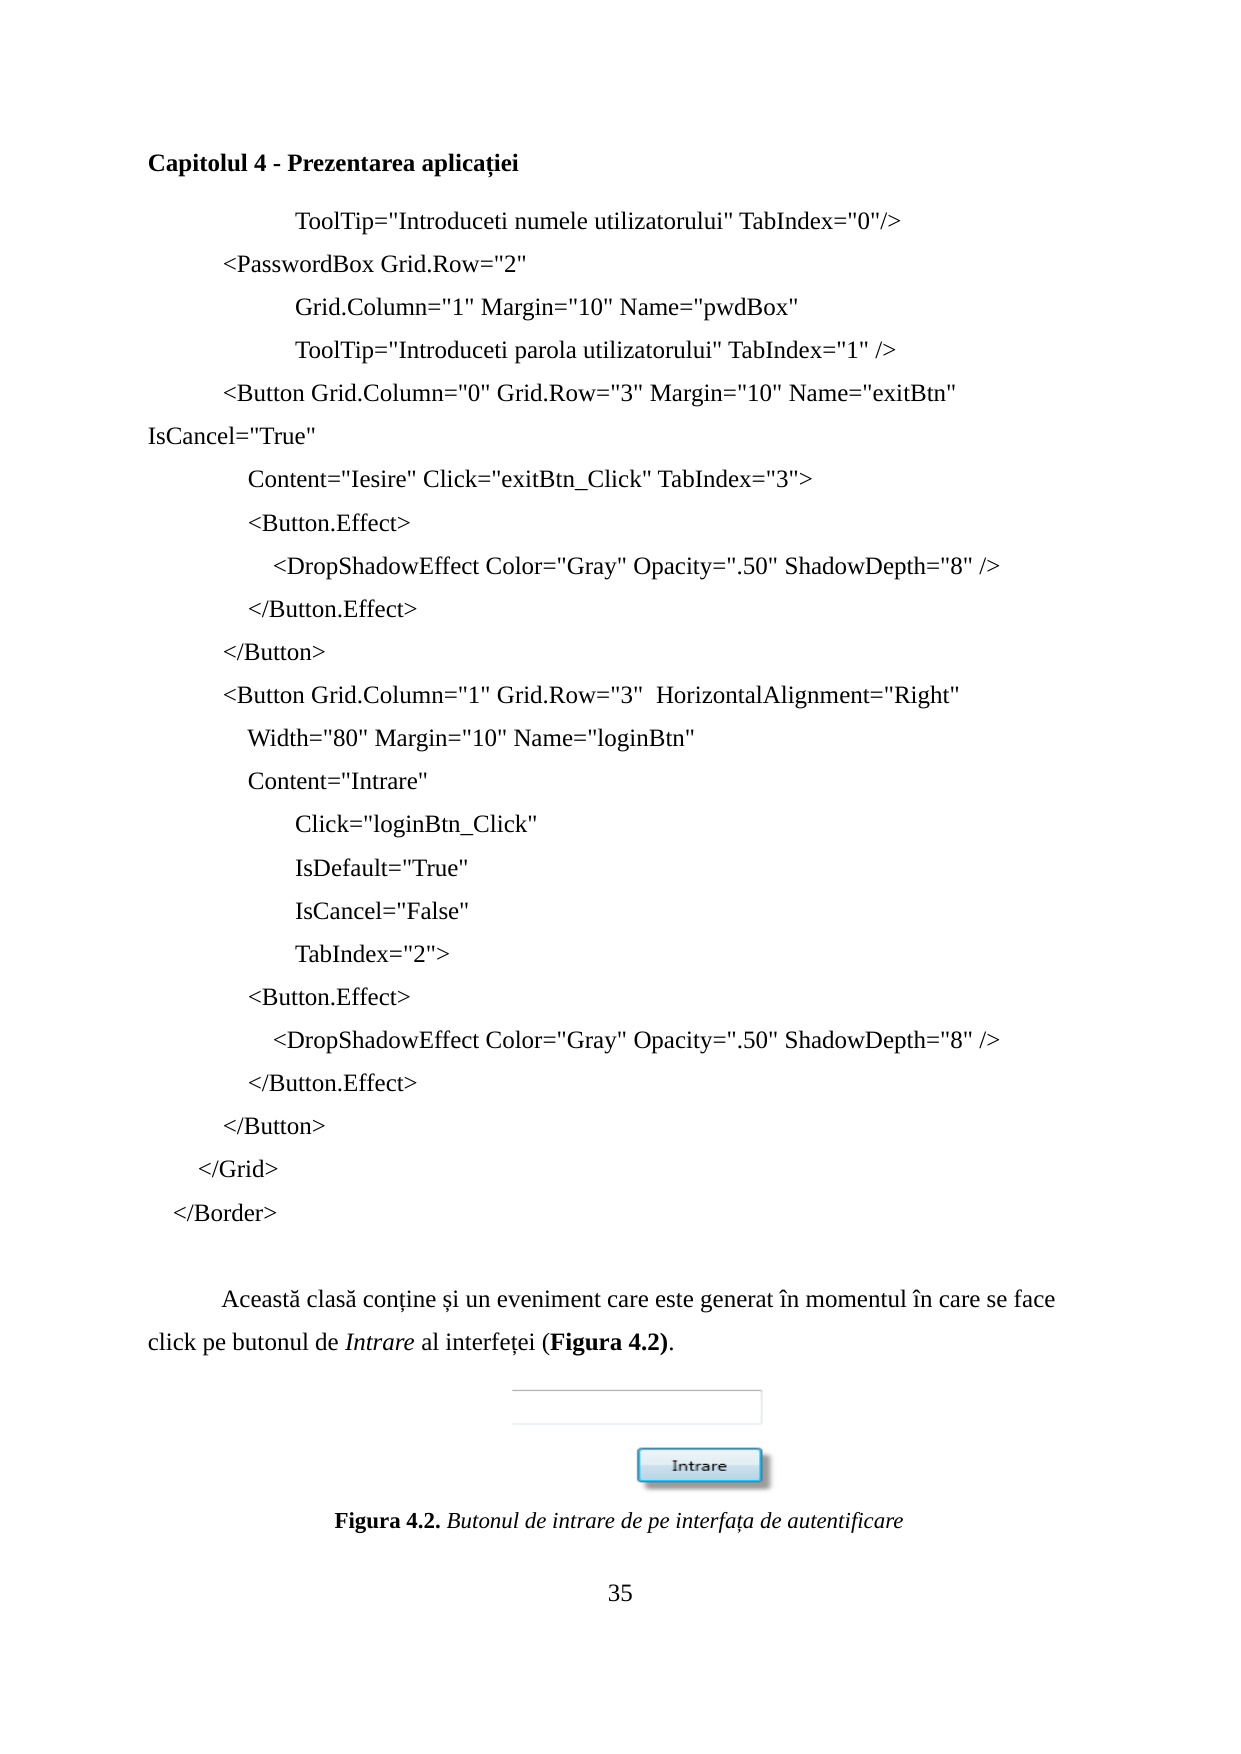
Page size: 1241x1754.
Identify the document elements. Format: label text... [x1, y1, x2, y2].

text Content="Intrare" [148, 766, 1093, 795]
text </Button.Effect> [148, 1068, 1093, 1097]
text <PasswordBox Grid.Row="2" [148, 249, 1093, 278]
text IsCancel="False" [148, 896, 1093, 924]
text </Button.Effect> [148, 594, 1093, 623]
picture [512, 1383, 780, 1494]
text TabIndex="2"> [148, 939, 1093, 968]
text </Grid> [148, 1154, 1093, 1183]
text <DropShadowEffect Color="Gray" Opacity=".50" ShadowDepth="8" /> [148, 1025, 1093, 1054]
text </Button> [148, 1111, 1093, 1140]
text </Button> [148, 637, 1093, 666]
text Figura 4.2. Butonul de intrare de pe interfața de autentificare [148, 1370, 1093, 1533]
text <Button.Effect> [148, 508, 1093, 536]
text </Border> [148, 1198, 1093, 1226]
text <Button Grid.Column="1" Grid.Row="3" HorizontalAlignment="Right" [148, 680, 1093, 709]
text Grid.Column="1" Margin="10" Name="pwdBox" [148, 292, 1093, 321]
text <Button.Effect> [148, 982, 1093, 1011]
text IsDefault="True" [148, 853, 1093, 881]
text Click="loginBtn_Click" [148, 809, 1093, 838]
text ToolTip="Introduceti numele utilizatorului" TabIndex="0"/> [148, 206, 1093, 234]
text Această clasă conține și un eveniment care este generat în momentul în care se face click pe butonul de Intrare al interfeței (Figura 4.2). [148, 1284, 1093, 1356]
text Content="Iesire" Click="exitBtn_Click" TabIndex="3"> [148, 464, 1093, 493]
text Width="80" Margin="10" Name="loginBtn" [148, 723, 1093, 752]
text <Button Grid.Column="0" Grid.Row="3" Margin="10" Name="exitBtn" IsCancel="True" [148, 378, 1093, 450]
text ToolTip="Introduceti parola utilizatorului" TabIndex="1" /> [148, 335, 1093, 364]
text <DropShadowEffect Color="Gray" Opacity=".50" ShadowDepth="8" /> [148, 551, 1093, 579]
